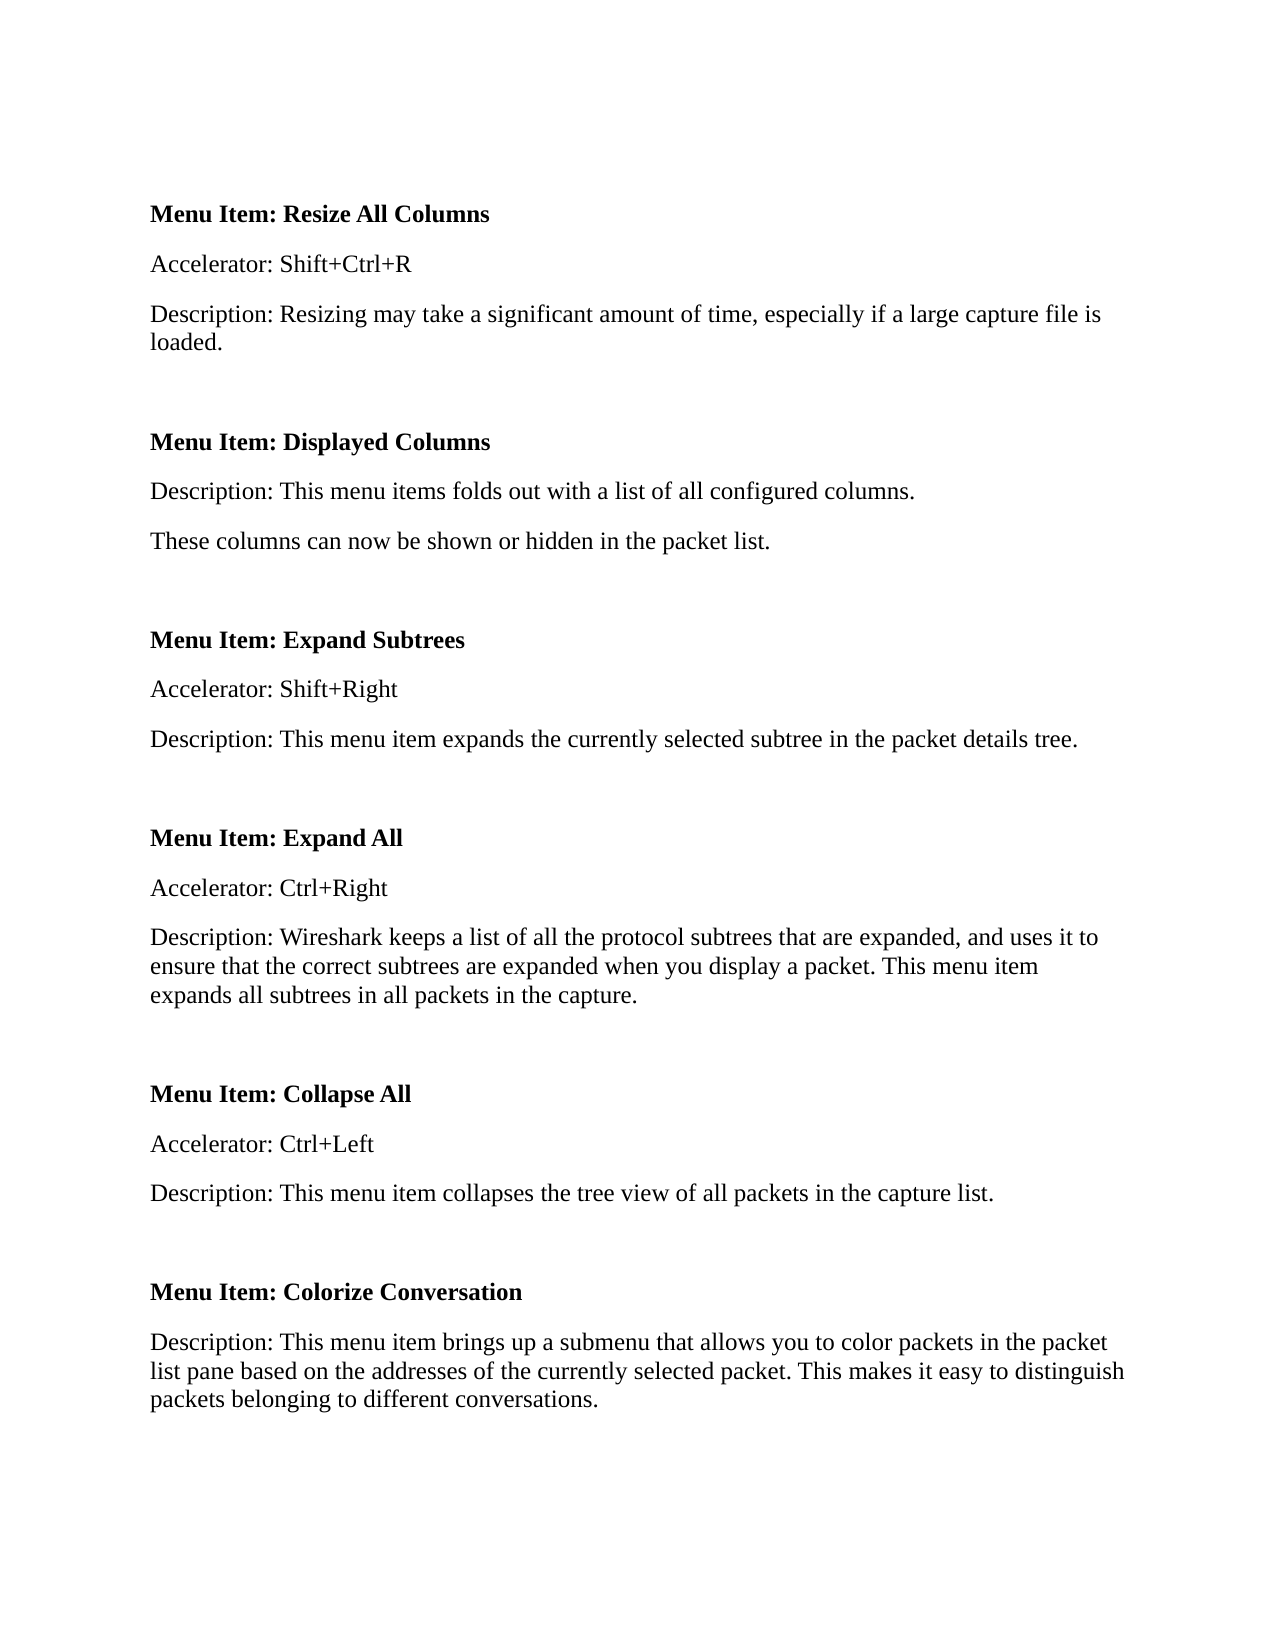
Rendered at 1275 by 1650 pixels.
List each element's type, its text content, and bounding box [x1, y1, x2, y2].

text Description: This menu item brings up a submenu that allows you to color packets in the packet list pane based on the addresses of the currently selected packet. This makes it easy to distinguish packets belonging to different conversations. [150, 1327, 1125, 1413]
text Menu Item: Displayed Columns [150, 427, 1125, 455]
text Description: Resizing may take a significant amount of time, especially if a large capture file is loaded. [150, 299, 1125, 356]
text Accelerator: Ctrl+Left [150, 1129, 1125, 1157]
text Menu Item: Collapse All [150, 1079, 1125, 1108]
text Description: This menu item expands the currently selected subtree in the packet details tree. [150, 724, 1125, 753]
text Accelerator: Shift+Right [150, 674, 1125, 703]
text Accelerator: Shift+Ctrl+R [150, 249, 1125, 278]
text Accelerator: Ctrl+Right [150, 873, 1125, 902]
text Menu Item: Resize All Columns [150, 199, 1125, 228]
text Description: This menu item collapses the tree view of all packets in the capture list. [150, 1178, 1125, 1207]
text Menu Item: Colorize Conversation [150, 1277, 1125, 1306]
text Description: Wireshark keeps a list of all the protocol subtrees that are expanded, and uses it to ensure that the correct subtrees are expanded when you display a packet. This menu item expands all subtrees in all packets in the capture. [150, 922, 1125, 1009]
text Description: This menu items folds out with a list of all configured columns. [150, 476, 1125, 505]
text Menu Item: Expand All [150, 823, 1125, 852]
text These columns can now be shown or hidden in the packet list. [150, 526, 1125, 554]
text Menu Item: Expand Subtrees [150, 625, 1125, 654]
